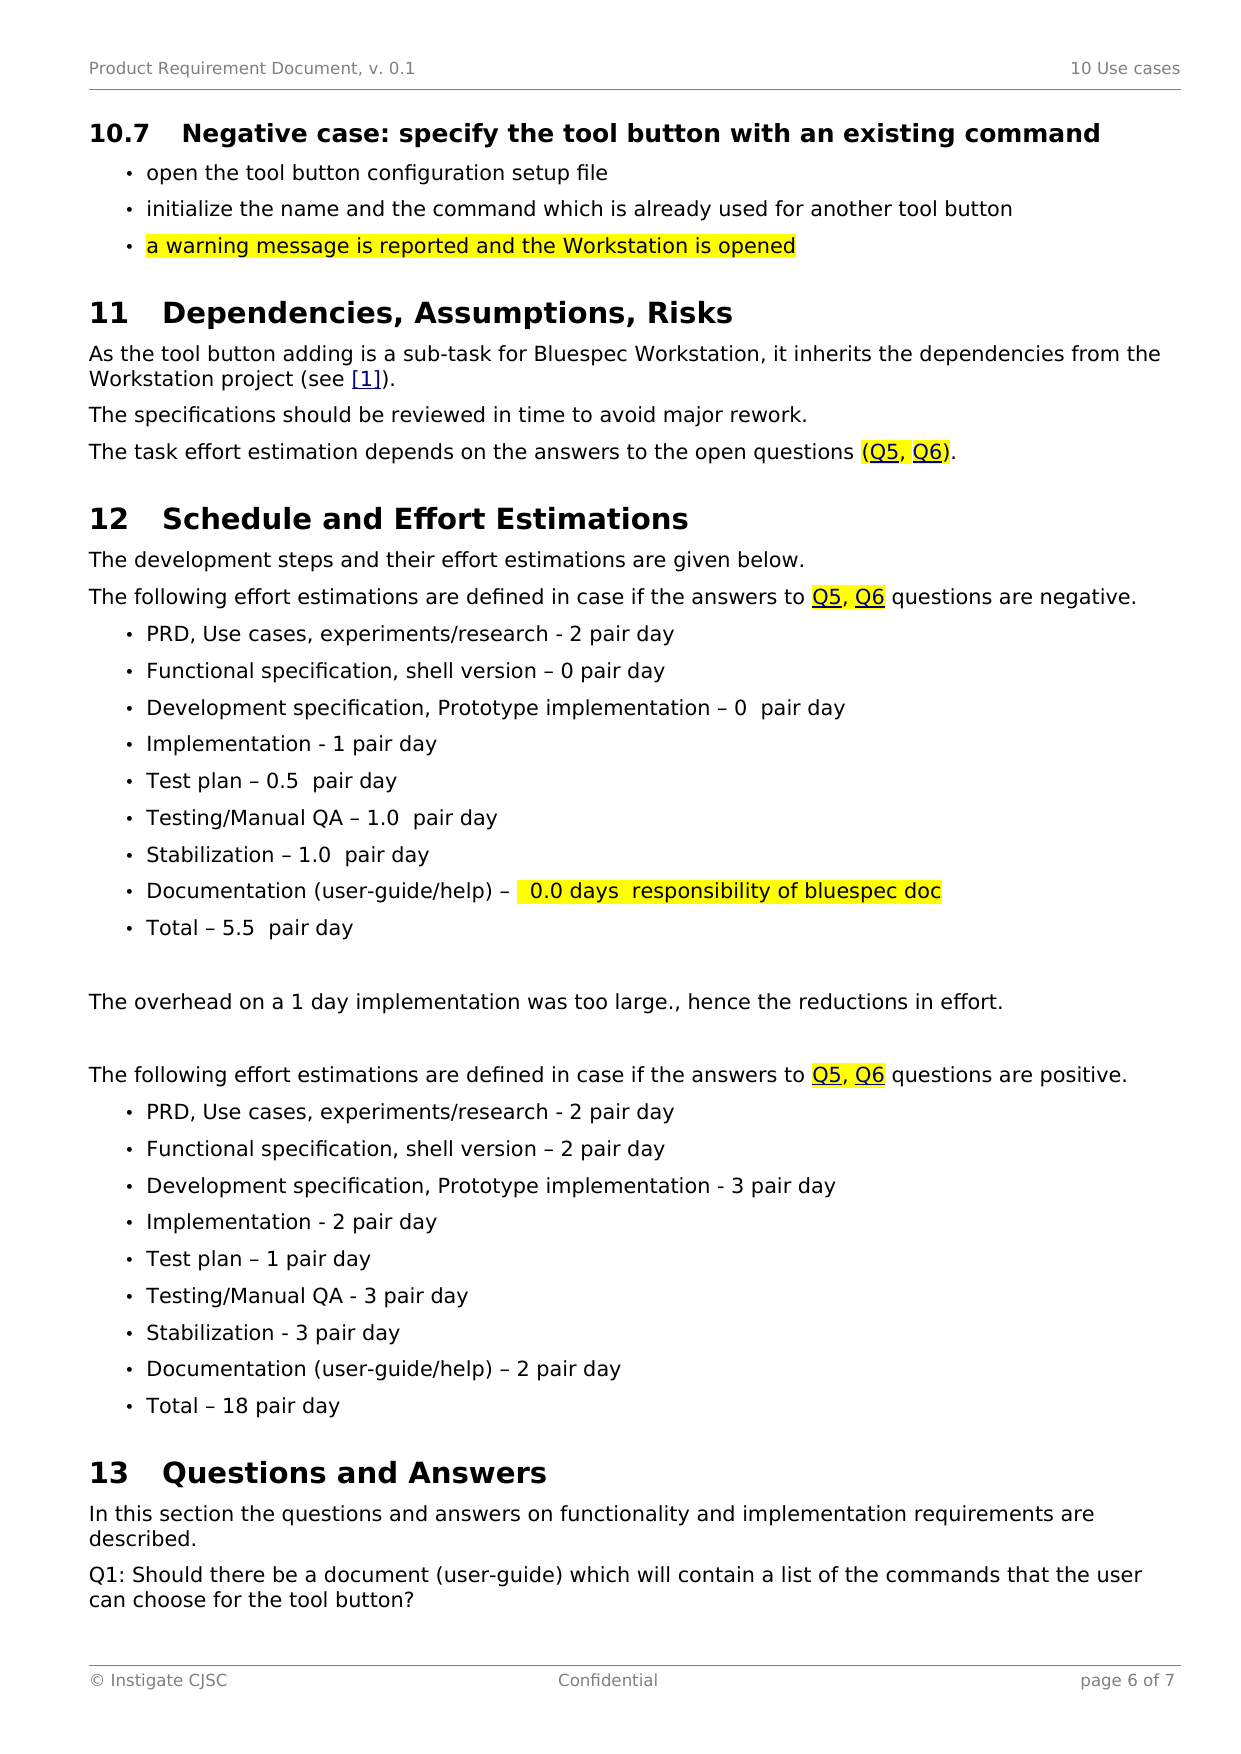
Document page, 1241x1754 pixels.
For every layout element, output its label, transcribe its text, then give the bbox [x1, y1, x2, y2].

list Testing/Manual QA - 3 pair day [126, 1284, 1181, 1308]
subtitle Dependencies, Assumptions, Risks [88, 296, 1181, 330]
text In this section the questions and answers on functionality and implementation requirements are described. [88, 1502, 1181, 1551]
text The following effort estimations are defined in case if the answers to Q5, Q6 questions are positive. [88, 1063, 1181, 1088]
text Q1: Should there be a document (user-guide) which will contain a list of the commands that the user can choose for the tool button? [88, 1563, 1181, 1612]
text As the tool button adding is a sub-task for Bluespec Workstation, it inherits the dependencies from the Workstation project (see [1]). [88, 342, 1181, 391]
subtitle Schedule and Effort Estimations [88, 502, 1181, 536]
text The overhead on a 1 day implementation was too large., hence the reductions in effort. [88, 990, 1181, 1014]
subtitle Questions and Answers [88, 1456, 1181, 1490]
list PRD, Use cases, experiments/research - 2 pair day [126, 622, 1181, 646]
text The development steps and their effort estimations are given below. [88, 548, 1181, 573]
list initialize the name and the command which is already used for another tool button [126, 197, 1181, 222]
list Testing/Manual QA – 1.0 pair day [126, 806, 1181, 830]
list PRD, Use cases, experiments/research - 2 pair day [126, 1100, 1181, 1124]
list Total – 18 pair day [126, 1394, 1181, 1418]
text The following effort estimations are defined in case if the answers to Q5, Q6 questions are negative. [88, 585, 1181, 609]
list Functional specification, shell version – 0 pair day [126, 659, 1181, 683]
subtitle Negative case: specify the tool button with an existing command [88, 119, 1181, 148]
list Documentation (user-guide/help) – 2 pair day [126, 1357, 1181, 1382]
list Test plan – 1 pair day [126, 1247, 1181, 1271]
text The specifications should be reviewed in time to avoid major rework. [88, 403, 1181, 428]
list a warning message is reported and the Workstation is opened [126, 234, 1181, 258]
list Stabilization – 1.0 pair day [126, 843, 1181, 867]
text The task effort estimation depends on the answers to the open questions (Q5, Q6). [88, 440, 1181, 464]
list Implementation - 1 pair day [126, 732, 1181, 757]
list Development specification, Prototype implementation – 0 pair day [126, 696, 1181, 720]
list Test plan – 0.5 pair day [126, 769, 1181, 793]
list Development specification, Prototype implementation - 3 pair day [126, 1174, 1181, 1198]
list Functional specification, shell version – 2 pair day [126, 1137, 1181, 1161]
list Documentation (user-guide/help) – 0.0 days responsibility of bluespec doc [126, 879, 1181, 904]
list Total – 5.5 pair day [126, 916, 1181, 941]
list open the tool button configuration setup file [126, 161, 1181, 185]
list Stabilization - 3 pair day [126, 1321, 1181, 1345]
list Implementation - 2 pair day [126, 1210, 1181, 1235]
